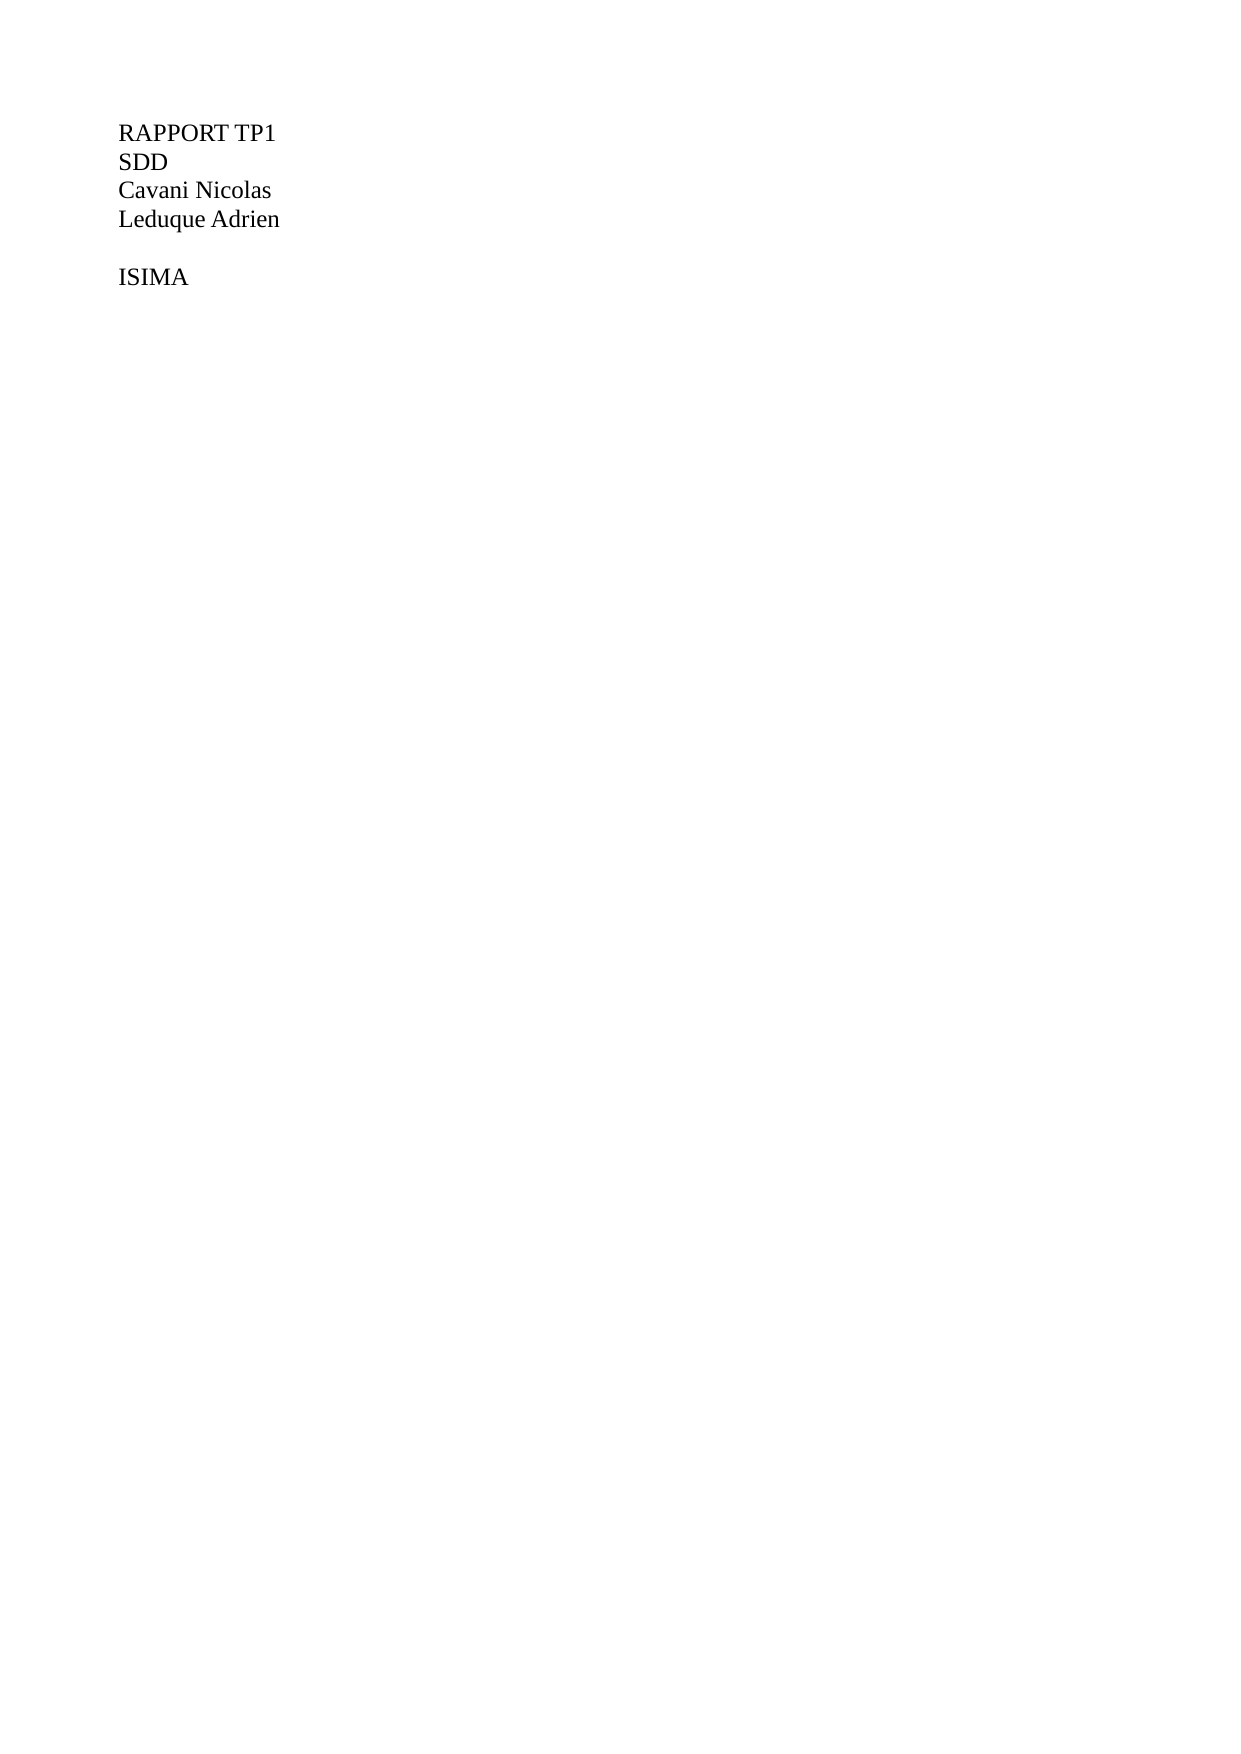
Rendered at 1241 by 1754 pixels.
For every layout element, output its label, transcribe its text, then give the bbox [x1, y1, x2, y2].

text Leduque Adrien [118, 204, 1122, 233]
text SDD [118, 147, 1122, 176]
text RAPPORT TP1 [118, 118, 1122, 147]
text Cavani Nicolas [118, 176, 1122, 204]
text ISIMA [118, 262, 1122, 291]
